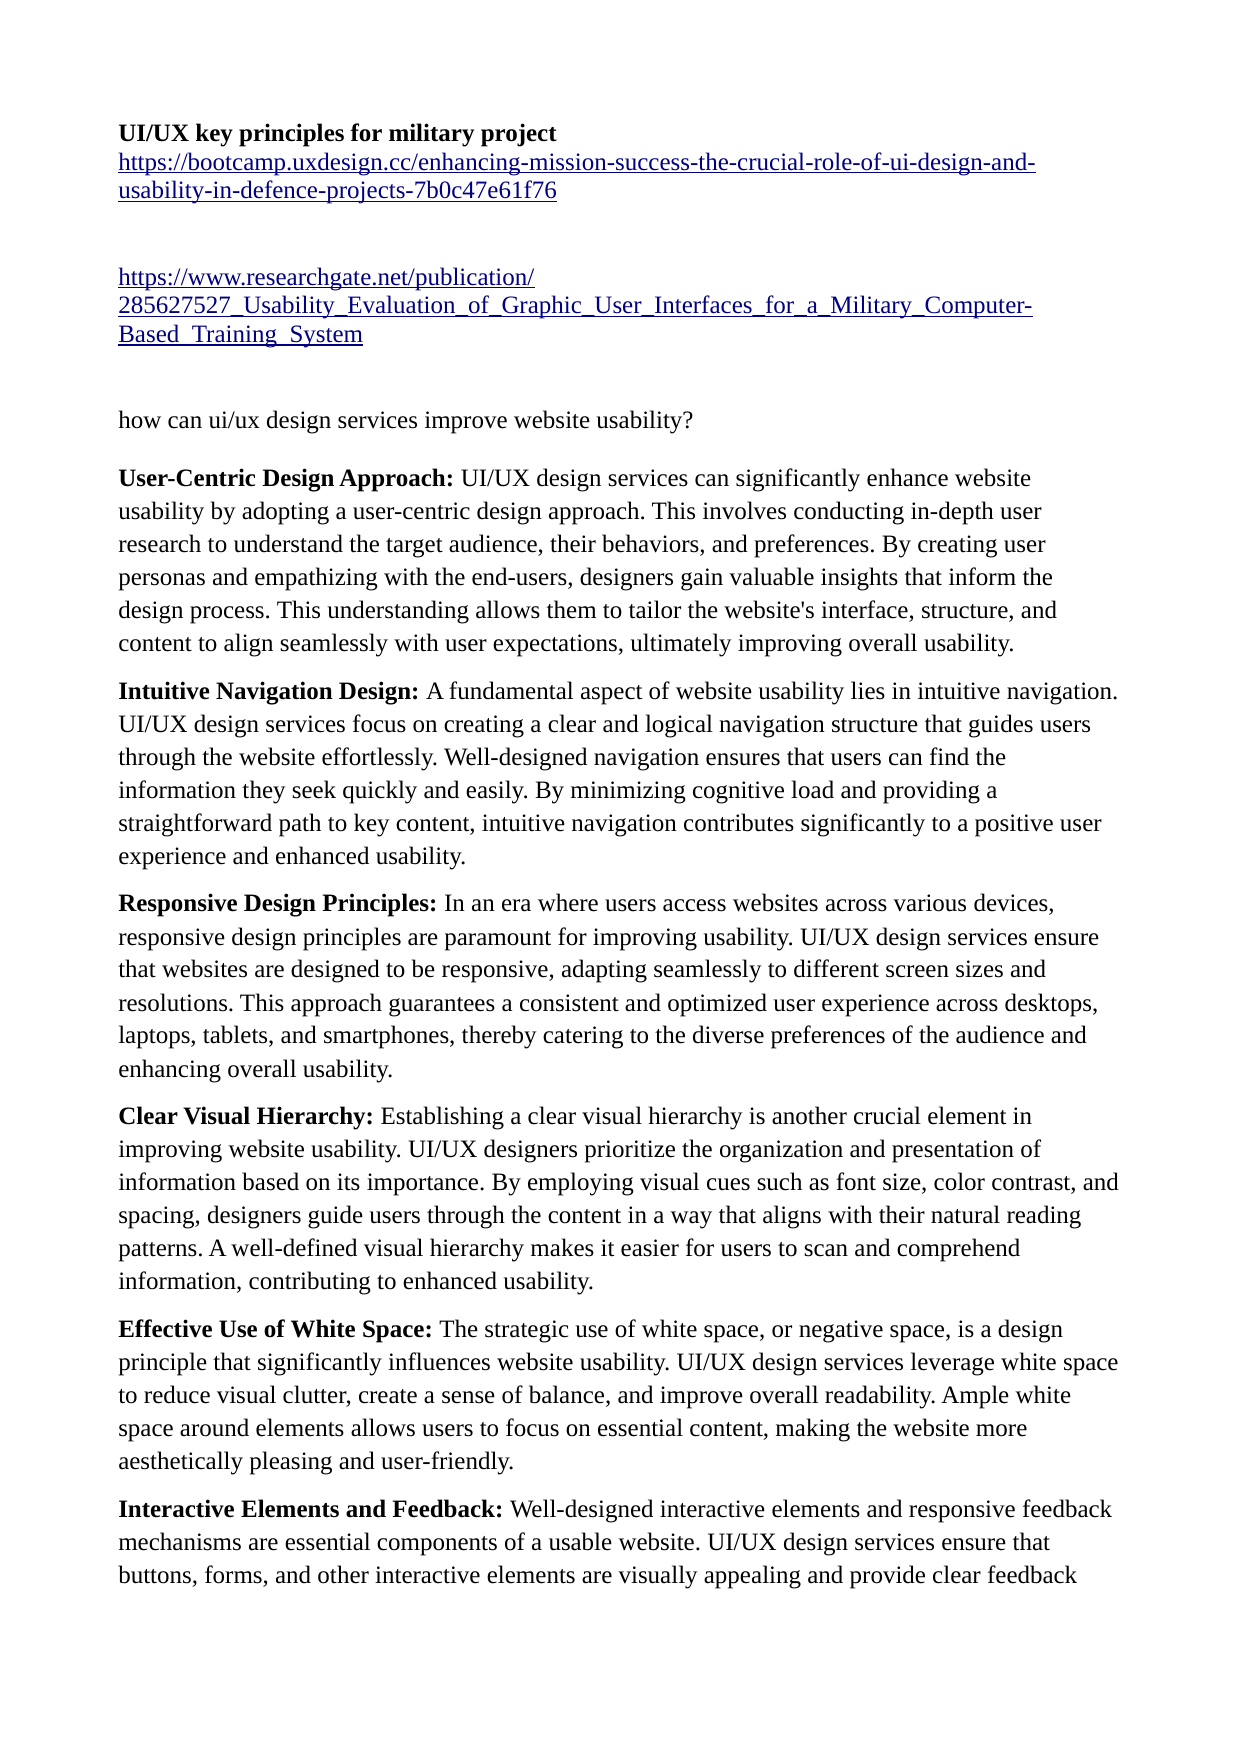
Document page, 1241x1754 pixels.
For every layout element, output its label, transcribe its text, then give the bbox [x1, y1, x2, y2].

text Interactive Elements and Feedback: Well-designed interactive elements and responsive feedback mechanisms are essential components of a usable website. UI/UX design services ensure that buttons, forms, and other interactive elements are visually appealing and provide clear feedback [118, 1494, 1122, 1588]
text User-Centric Design Approach: UI/UX design services can significantly enhance website usability by adopting a user-centric design approach. This involves conducting in-depth user research to understand the target audience, their behaviors, and preferences. By creating user personas and empathizing with the end-users, designers gain valuable insights that inform the design process. This understanding allows them to tailor the website's interface, structure, and content to align seamlessly with user expectations, ultimately improving overall usability. [118, 463, 1122, 657]
text Effective Use of White Space: The strategic use of white space, or negative space, is a design principle that significantly influences website usability. UI/UX design services leverage white space to reduce visual clutter, create a sense of balance, and improve overall readability. Ample white space around elements allows users to focus on essential content, making the website more aesthetically pleasing and user-friendly. [118, 1314, 1122, 1475]
text how can ui/ux design services improve website usability? [118, 406, 1122, 434]
text Responsive Design Principles: In an era where users access websites across various devices, responsive design principles are paramount for improving usability. UI/UX design services ensure that websites are designed to be responsive, adapting seamlessly to different screen sizes and resolutions. This approach guarantees a consistent and optimized user experience across desktops, laptops, tablets, and smartphones, thereby catering to the diverse preferences of the audience and enhancing overall usability. [118, 888, 1122, 1082]
text https://www.researchgate.net/publication/285627527_Usability_Evaluation_of_Graphic_User_Interfaces_for_a_Military_Computer-Based_Training_System [118, 262, 1122, 348]
text Clear Visual Hierarchy: Establishing a clear visual hierarchy is another crucial element in improving website usability. UI/UX designers prioritize the organization and presentation of information based on its importance. By employing visual cues such as font size, color contrast, and spacing, designers guide users through the content in a way that aligns with their natural reading patterns. A well-defined visual hierarchy makes it easier for users to scan and comprehend information, contributing to enhanced usability. [118, 1101, 1122, 1295]
text Intuitive Navigation Design: A fundamental aspect of website usability lies in intuitive navigation. UI/UX design services focus on creating a clear and logical navigation structure that guides users through the website effortlessly. Well-designed navigation ensures that users can find the information they seek quickly and easily. By minimizing cognitive load and providing a straightforward path to key content, intuitive navigation contributes significantly to a positive user experience and enhanced usability. [118, 676, 1122, 870]
text UI/UX key principles for military project [118, 118, 1122, 147]
text https://bootcamp.uxdesign.cc/enhancing-mission-success-the-crucial-role-of-ui-design-and-usability-in-defence-projects-7b0c47e61f76 [118, 147, 1122, 204]
